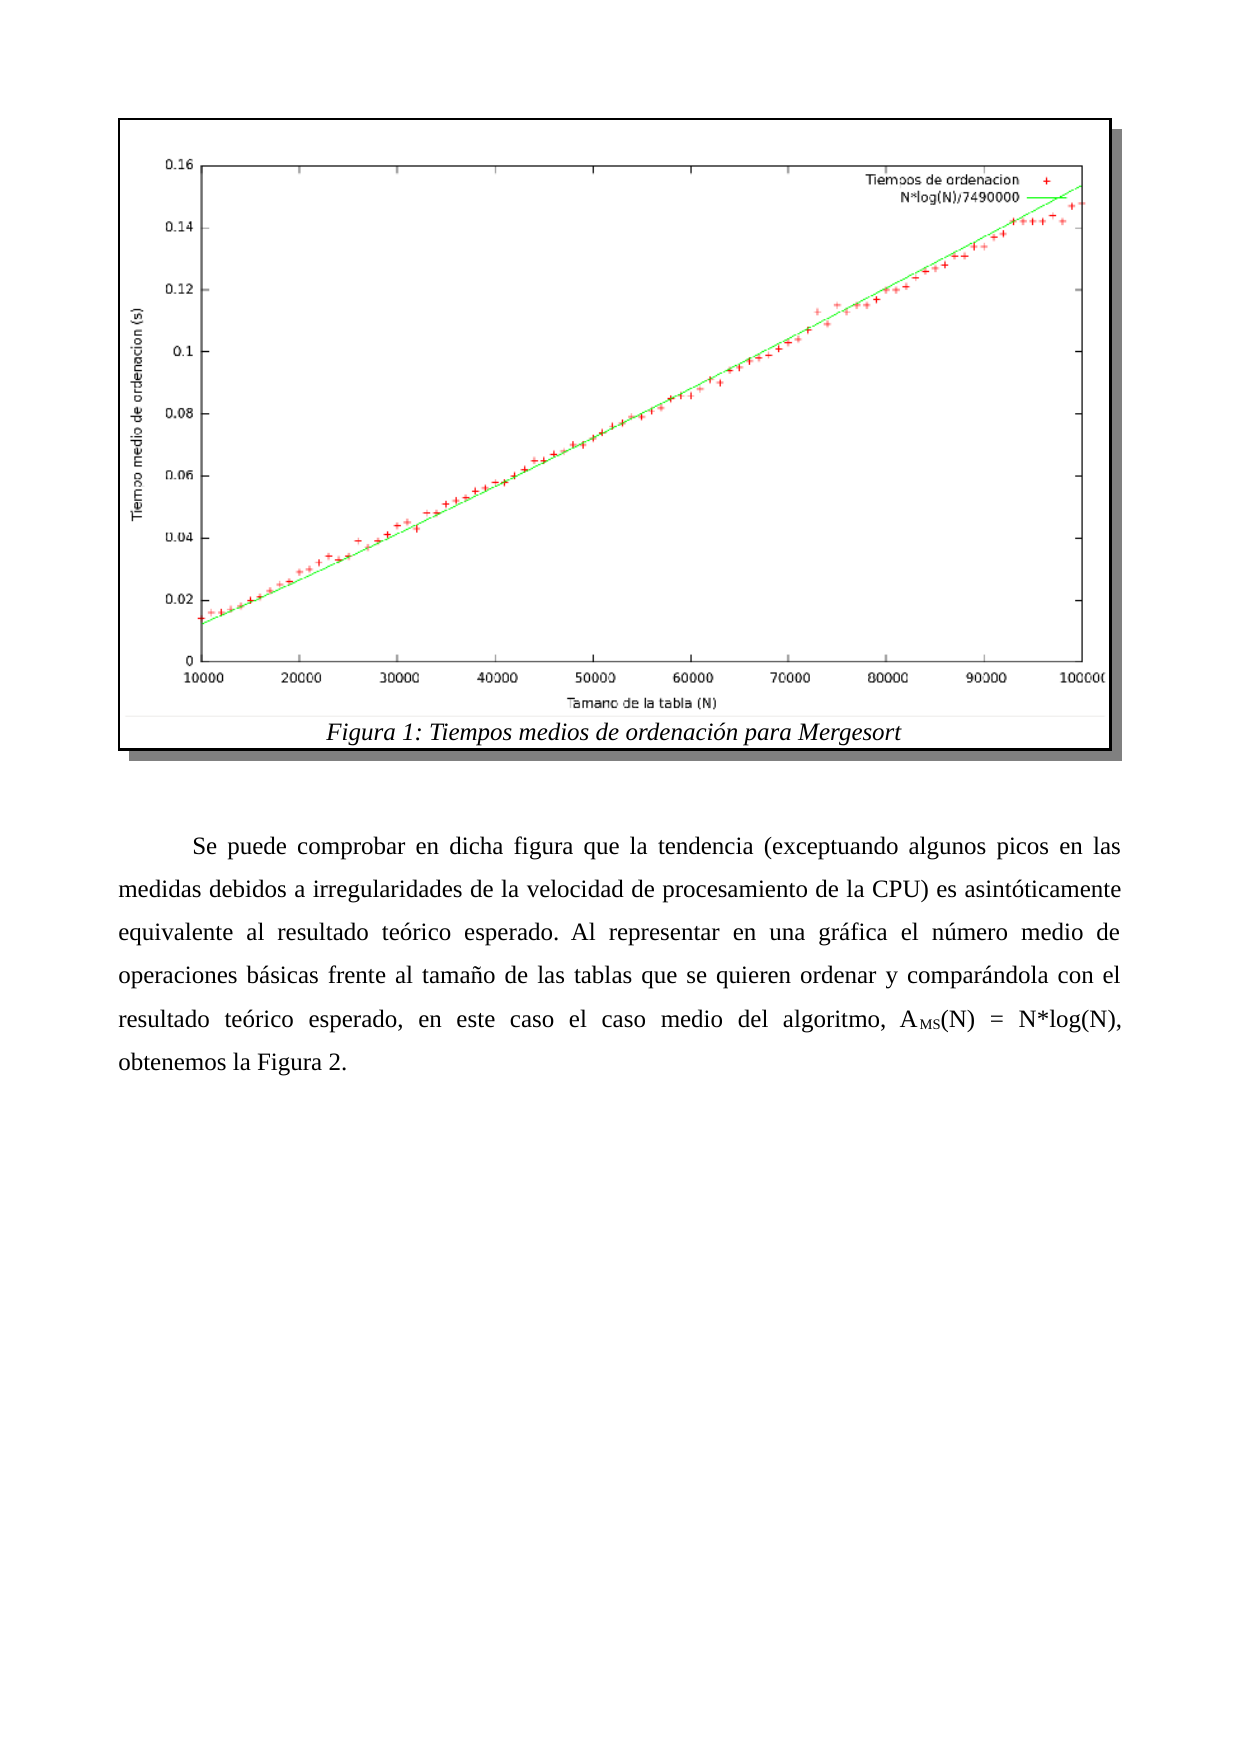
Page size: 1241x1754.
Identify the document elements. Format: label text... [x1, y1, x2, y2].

picture [123, 136, 1107, 717]
text Figura 1: Tiempos medios de ordenación para Mergesort [123, 717, 1106, 746]
text Se puede comprobar en dicha figura que la tendencia (exceptuando algunos picos en las medidas debidos a irregularidades de la velocidad de procesamiento de la CPU) es asintóticamente equivalente al resultado teórico esperado. Al representar en una gráfica el número medio de operaciones básicas frente al tamaño de las tablas que se quieren ordenar y comparándola con el resultado teórico esperado, en este caso el caso medio del algoritmo, AMS(N) = N*log(N), obtenemos la Figura 2. [118, 831, 1122, 1076]
